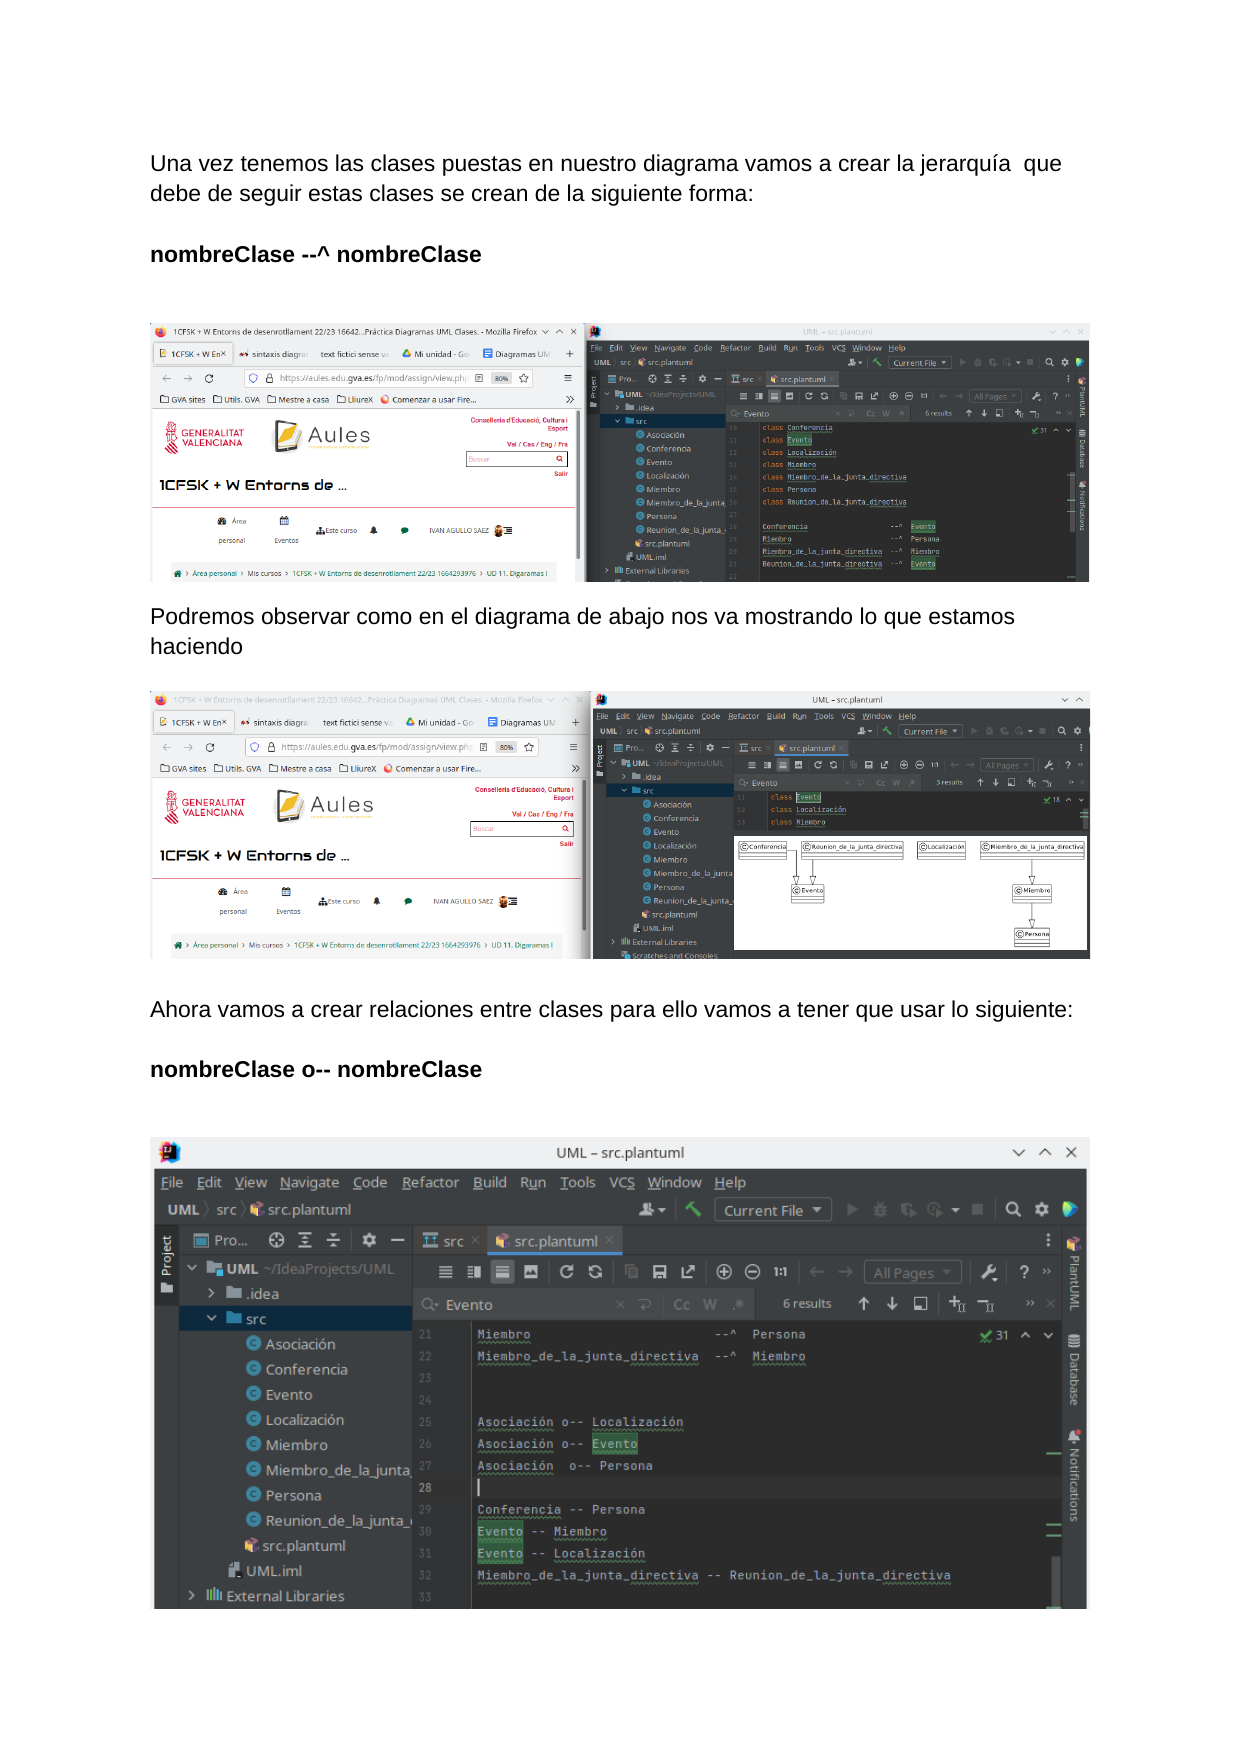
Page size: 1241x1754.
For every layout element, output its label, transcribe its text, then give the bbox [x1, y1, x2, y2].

picture [150, 1137, 1091, 1609]
picture [150, 323, 1091, 582]
picture [150, 691, 1091, 959]
text Podremos observar como en el diagrama de abajo nos va mostrando lo que estamos haciendo [150, 603, 1090, 660]
text nombreClase --^ nombreClase [150, 241, 1090, 267]
text nombreClase o-- nombreClase [150, 1056, 1090, 1083]
text Ahora vamos a crear relaciones entre clases para ello vamos a tener que usar lo siguiente: [150, 996, 1090, 1022]
text Una vez tenemos las clases puestas en nuestro diagrama vamos a crear la jerarquía que debe de seguir estas clases se crean de la siguiente forma: [150, 150, 1090, 207]
